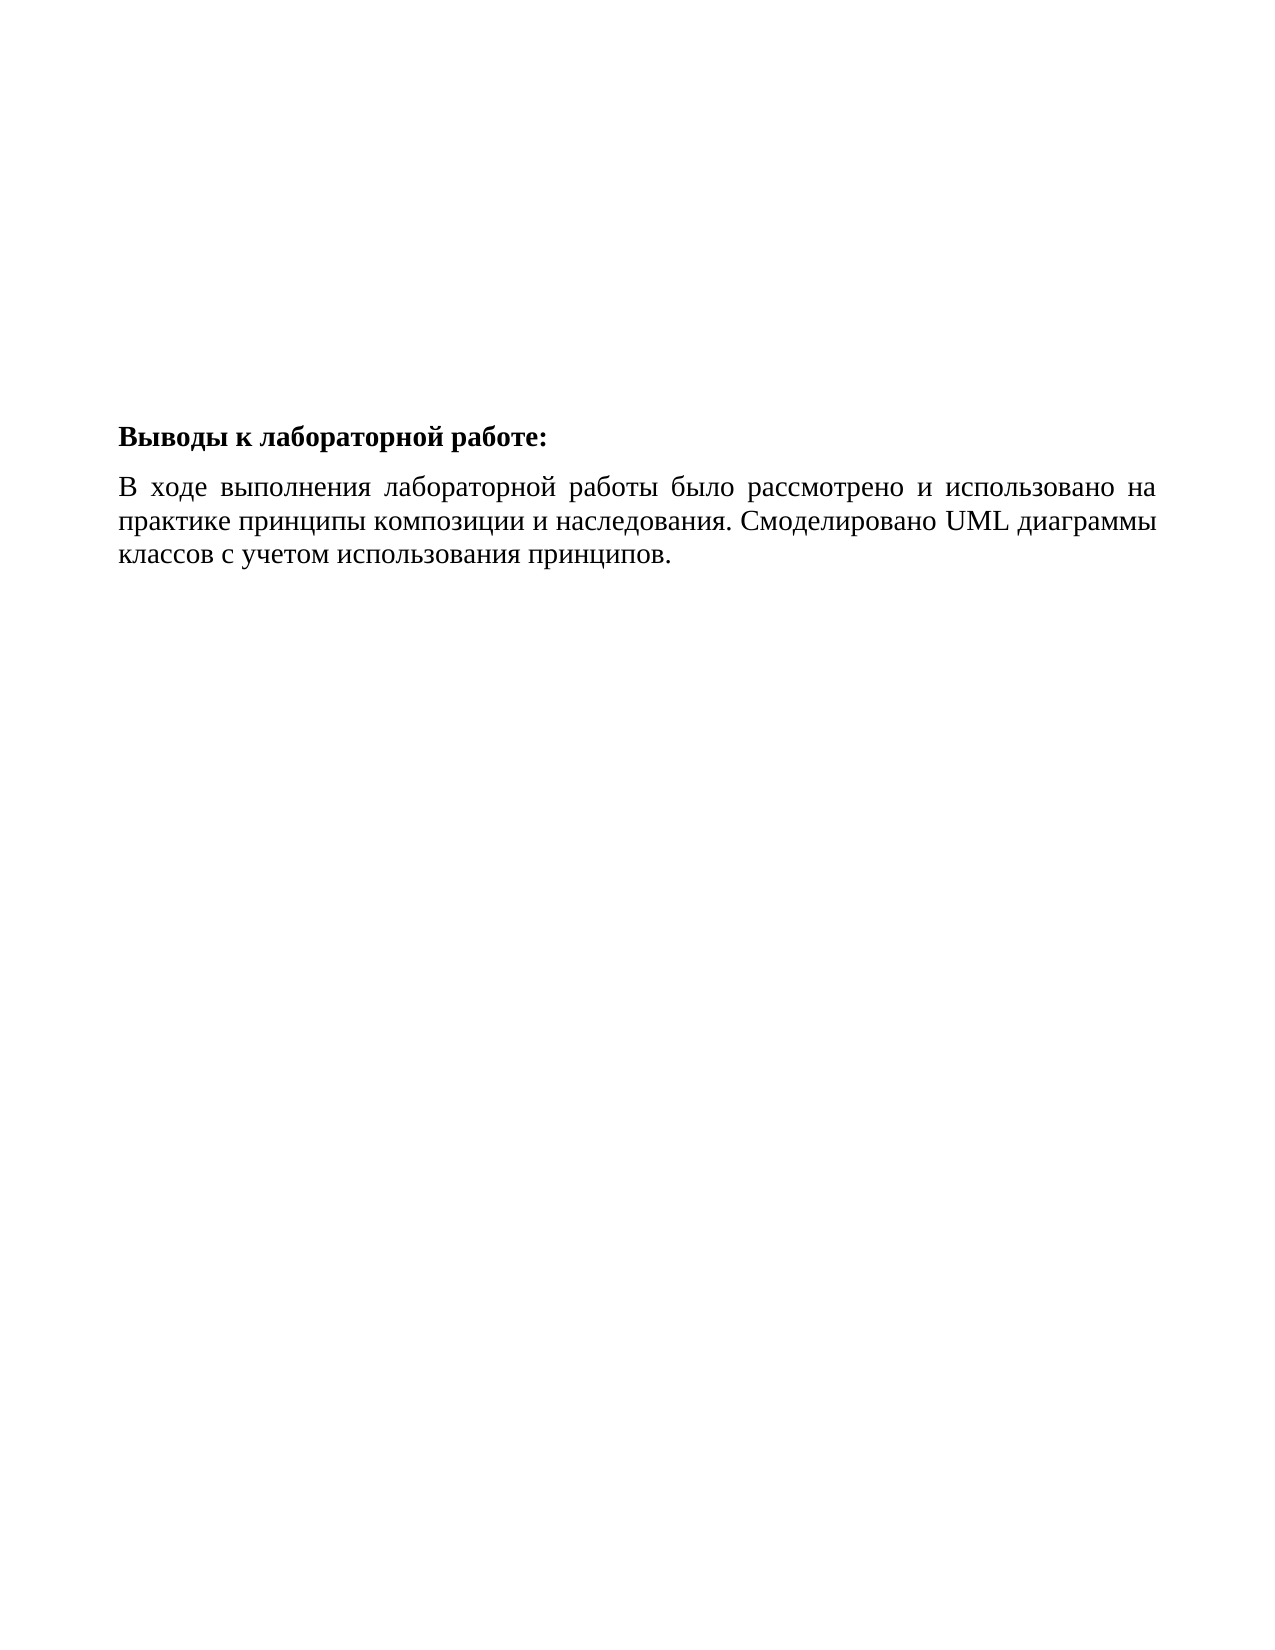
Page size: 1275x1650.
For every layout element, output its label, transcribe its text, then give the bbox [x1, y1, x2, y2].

text Выводы к лабораторной работе: [118, 419, 1157, 453]
text В ходе выполнения лабораторной работы было рассмотрено и использовано на практике принципы композиции и наследования. Смоделировано UML диаграммы классов с учетом использования принципов. [118, 469, 1157, 570]
